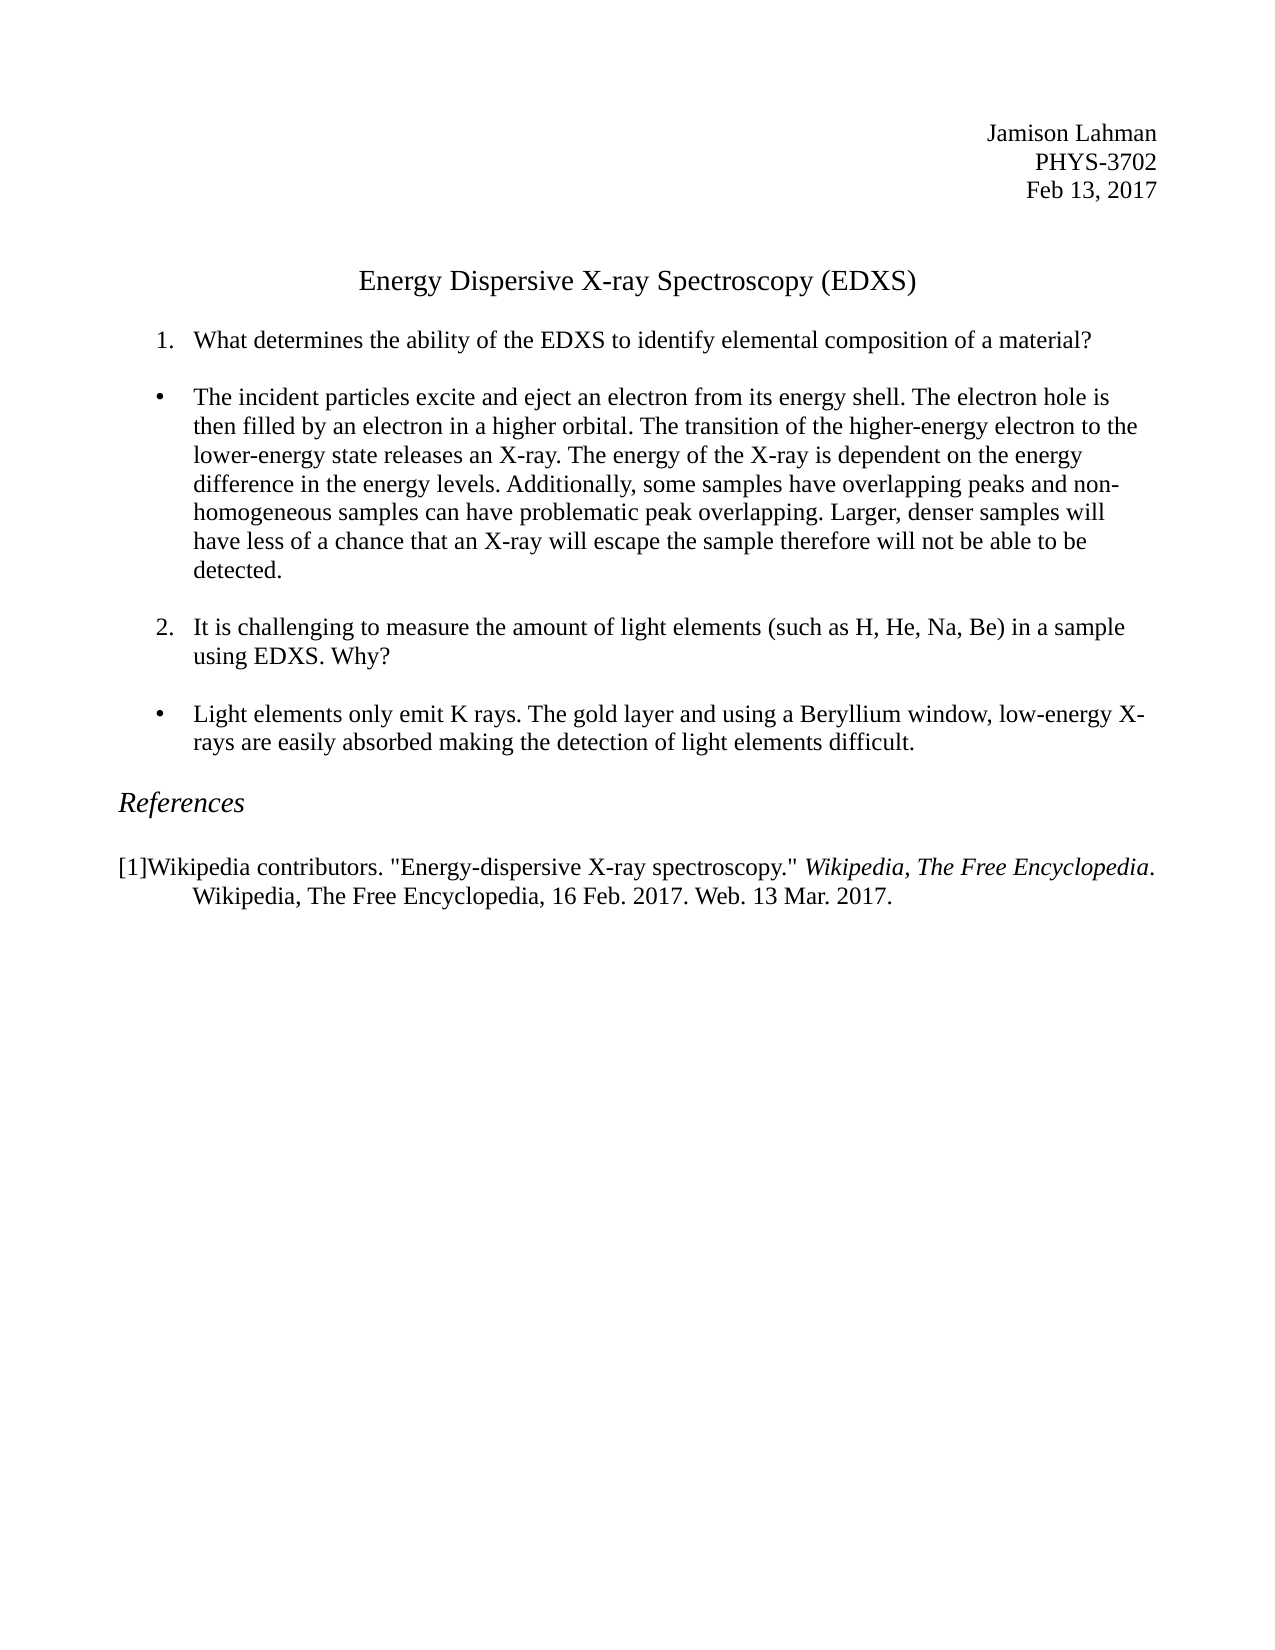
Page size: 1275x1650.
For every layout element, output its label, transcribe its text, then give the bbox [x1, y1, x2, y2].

text Energy Dispersive X-ray Spectroscopy (EDXS) [118, 263, 1157, 325]
list It is challenging to measure the amount of light elements (such as H, He, Na, Be) in a sample using EDXS. Why? [156, 612, 1157, 670]
list What determines the ability of the EDXS to identify elemental composition of a material? [156, 325, 1157, 382]
text [1]Wikipedia contributors. "Energy-dispersive X-ray spectroscopy." Wikipedia, The Free Encyclopedia. Wikipedia, The Free Encyclopedia, 16 Feb. 2017. Web. 13 Mar. 2017. [118, 852, 1157, 909]
list The incident particles excite and eject an electron from its energy shell. The electron hole is then filled by an electron in a higher orbital. The transition of the higher-energy electron to the lower-energy state releases an X-ray. The energy of the X-ray is dependent on the energy difference in the energy levels. Additionally, some samples have overlapping peaks and non-homogeneous samples can have problematic peak overlapping. Larger, denser samples will have less of a chance that an X-ray will escape the sample therefore will not be able to be detected. [156, 382, 1157, 584]
text References [118, 785, 1157, 818]
list Light elements only emit K rays. The gold layer and using a Beryllium window, low-energy X-rays are easily absorbed making the detection of light elements difficult. [156, 699, 1157, 756]
